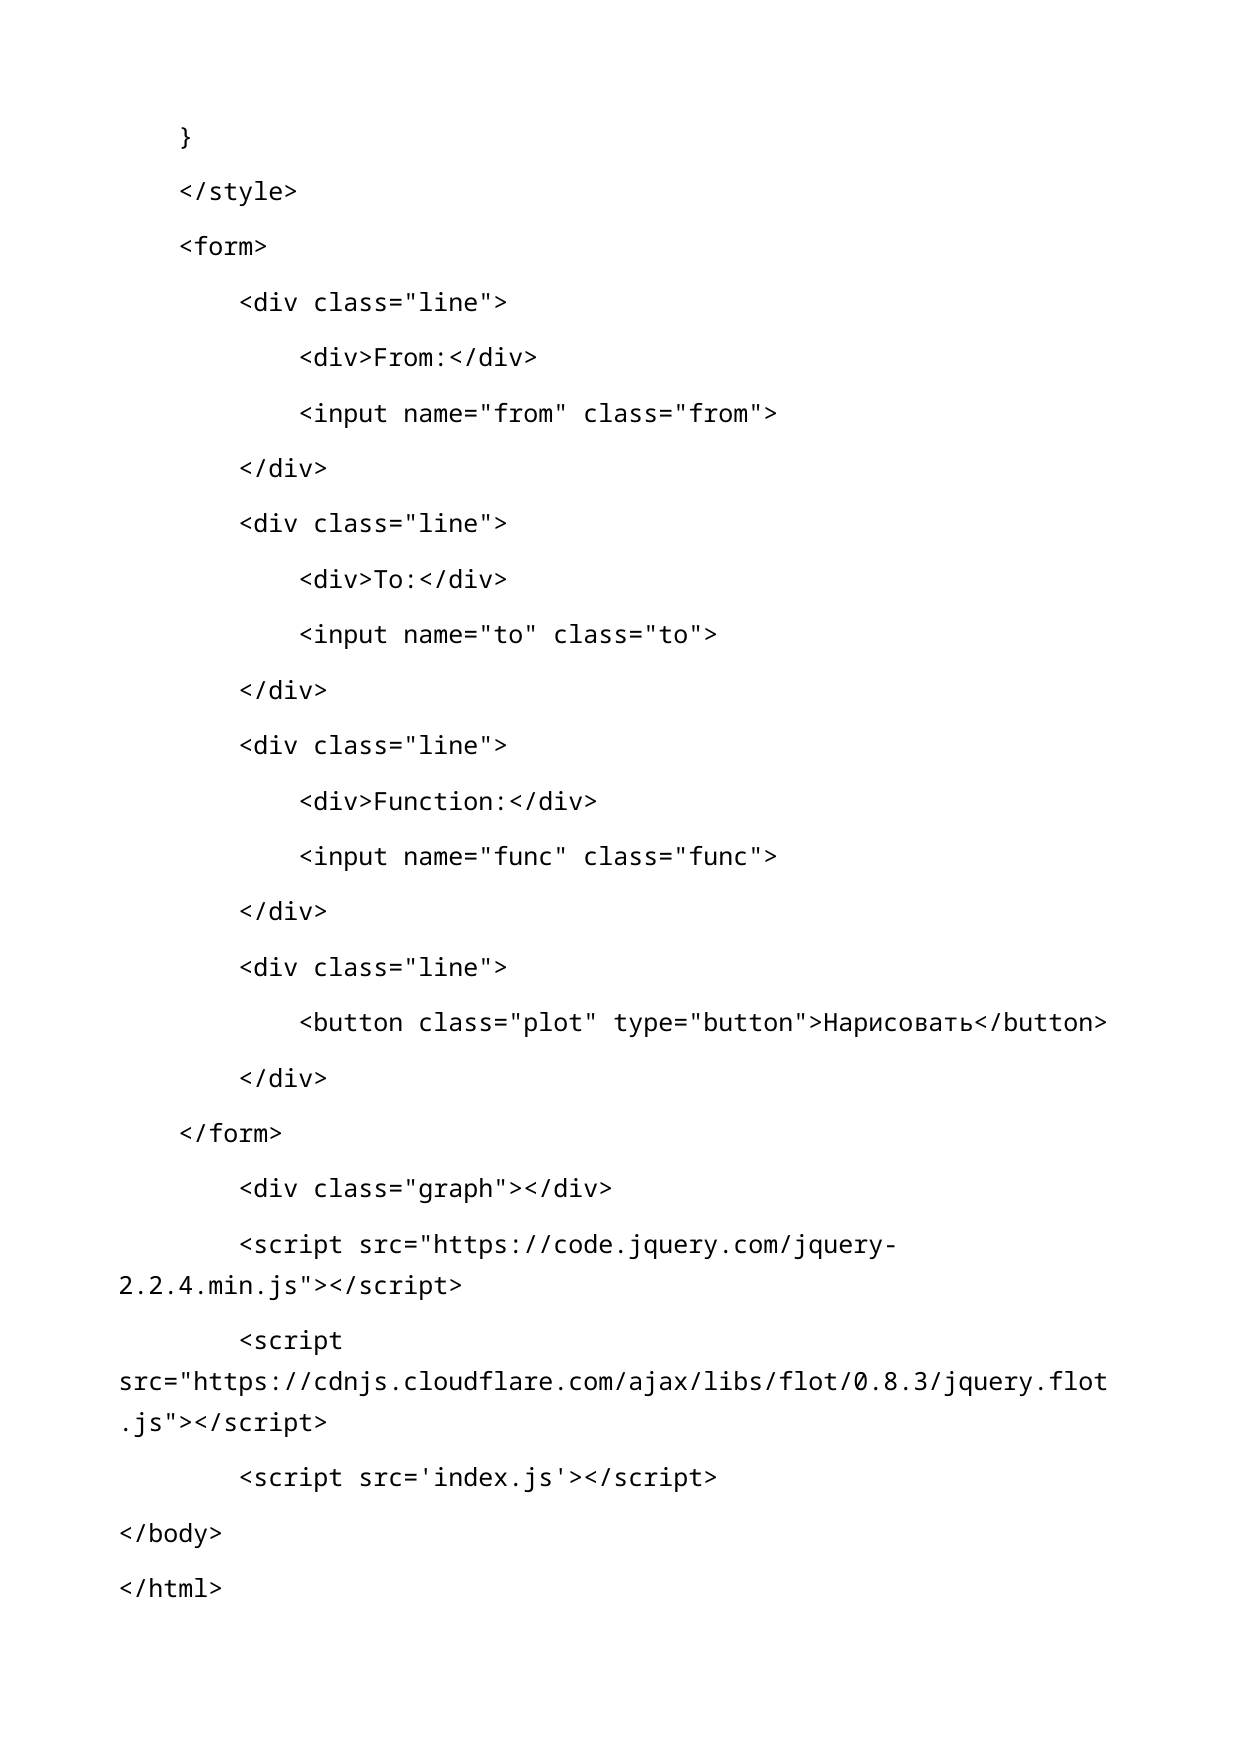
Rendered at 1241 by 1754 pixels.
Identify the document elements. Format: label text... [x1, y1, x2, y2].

text <form> [118, 229, 1122, 263]
text <div class="line"> [118, 728, 1122, 762]
text <div>From:</div> [118, 340, 1122, 374]
text </style> [118, 173, 1122, 208]
text <div class="line"> [118, 949, 1122, 983]
text <input name="to" class="to"> [118, 617, 1122, 651]
text <div class="line"> [118, 506, 1122, 540]
text <script src="https://cdnjs.cloudflare.com/ajax/libs/flot/0.8.3/jquery.flot.js"></script> [118, 1323, 1122, 1438]
text </div> [118, 1060, 1122, 1094]
text <div class="line"> [118, 284, 1122, 318]
text </div> [118, 894, 1122, 928]
text </div> [118, 672, 1122, 706]
text </html> [118, 1571, 1122, 1605]
text <input name="func" class="func"> [118, 838, 1122, 873]
text <div>Function:</div> [118, 783, 1122, 817]
text <input name="from" class="from"> [118, 395, 1122, 429]
text } [118, 118, 1122, 152]
text <script src='index.js'></script> [118, 1460, 1122, 1494]
text <script src="https://code.jquery.com/jquery-2.2.4.min.js"></script> [118, 1226, 1122, 1301]
text </div> [118, 451, 1122, 485]
text </body> [118, 1515, 1122, 1549]
text <div class="graph"></div> [118, 1171, 1122, 1205]
text <div>To:</div> [118, 561, 1122, 596]
text <button class="plot" type="button">Нарисовать</button> [118, 1005, 1122, 1039]
text </form> [118, 1116, 1122, 1150]
